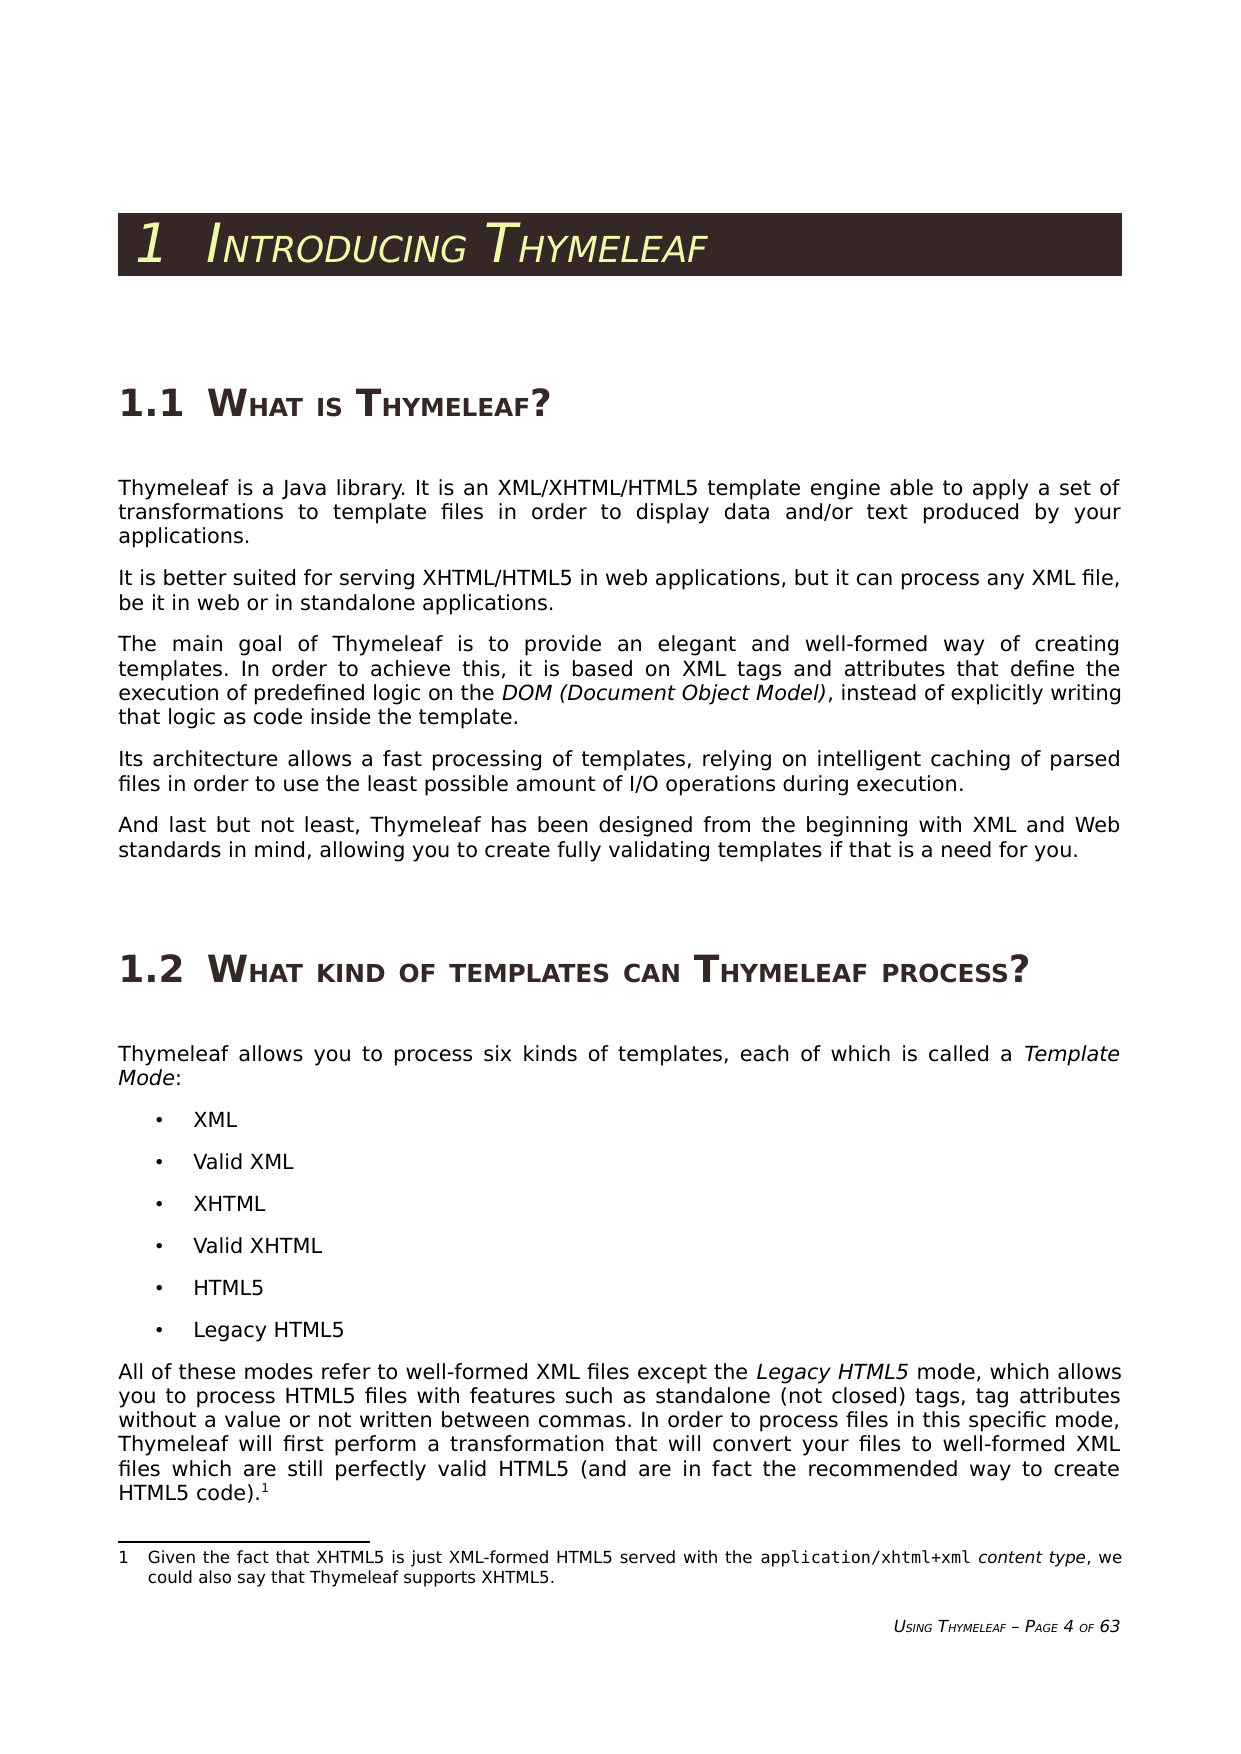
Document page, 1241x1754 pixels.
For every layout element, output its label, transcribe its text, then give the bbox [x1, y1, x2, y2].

list XHTML [156, 1192, 1122, 1216]
list Legacy HTML5 [156, 1318, 1122, 1342]
text Thymeleaf is a Java library. It is an XML/XHTML/HTML5 template engine able to apply a set of transformations to template files in order to display data and/or text produced by your applications. [118, 476, 1122, 548]
list Valid XHTML [156, 1234, 1122, 1258]
text Its architecture allows a fast processing of templates, relying on intelligent caching of parsed files in order to use the least possible amount of I/O operations during execution. [118, 747, 1122, 796]
subtitle What is Thymeleaf? [118, 382, 1122, 426]
list HTML5 [156, 1276, 1122, 1300]
text The main goal of Thymeleaf is to provide an elegant and well-formed way of creating templates. In order to achieve this, it is based on XML tags and attributes that define the execution of predefined logic on the DOM (Document Object Model), instead of explicitly writing that logic as code inside the template. [118, 632, 1122, 729]
subtitle Introducing Thymeleaf [118, 213, 1122, 276]
text All of these modes refer to well-formed XML files except the Legacy HTML5 mode, which allows you to process HTML5 files with features such as standalone (not closed) tags, tag attributes without a value or not written between commas. In order to process files in this specific mode, Thymeleaf will first perform a transformation that will convert your files to well-formed XML files which are still perfectly valid HTML5 (and are in fact the recommended way to create HTML5 code). [118, 1360, 1122, 1505]
list XML [156, 1108, 1122, 1132]
list Valid XML [156, 1150, 1122, 1174]
text Given the fact that XHTML5 is just XML-formed HTML5 served with the application/xhtml+xml content type, we could also say that Thymeleaf supports XHTML5. [118, 1548, 1122, 1587]
subtitle What kind of templates can Thymeleaf process? [118, 948, 1122, 991]
text And last but not least, Thymeleaf has been designed from the beginning with XML and Web standards in mind, allowing you to create fully validating templates if that is a need for you. [118, 813, 1122, 862]
text Thymeleaf allows you to process six kinds of templates, each of which is called a Template Mode: [118, 1042, 1122, 1090]
text It is better suited for serving XHTML/HTML5 in web applications, but it can process any XML file, be it in web or in standalone applications. [118, 566, 1122, 615]
